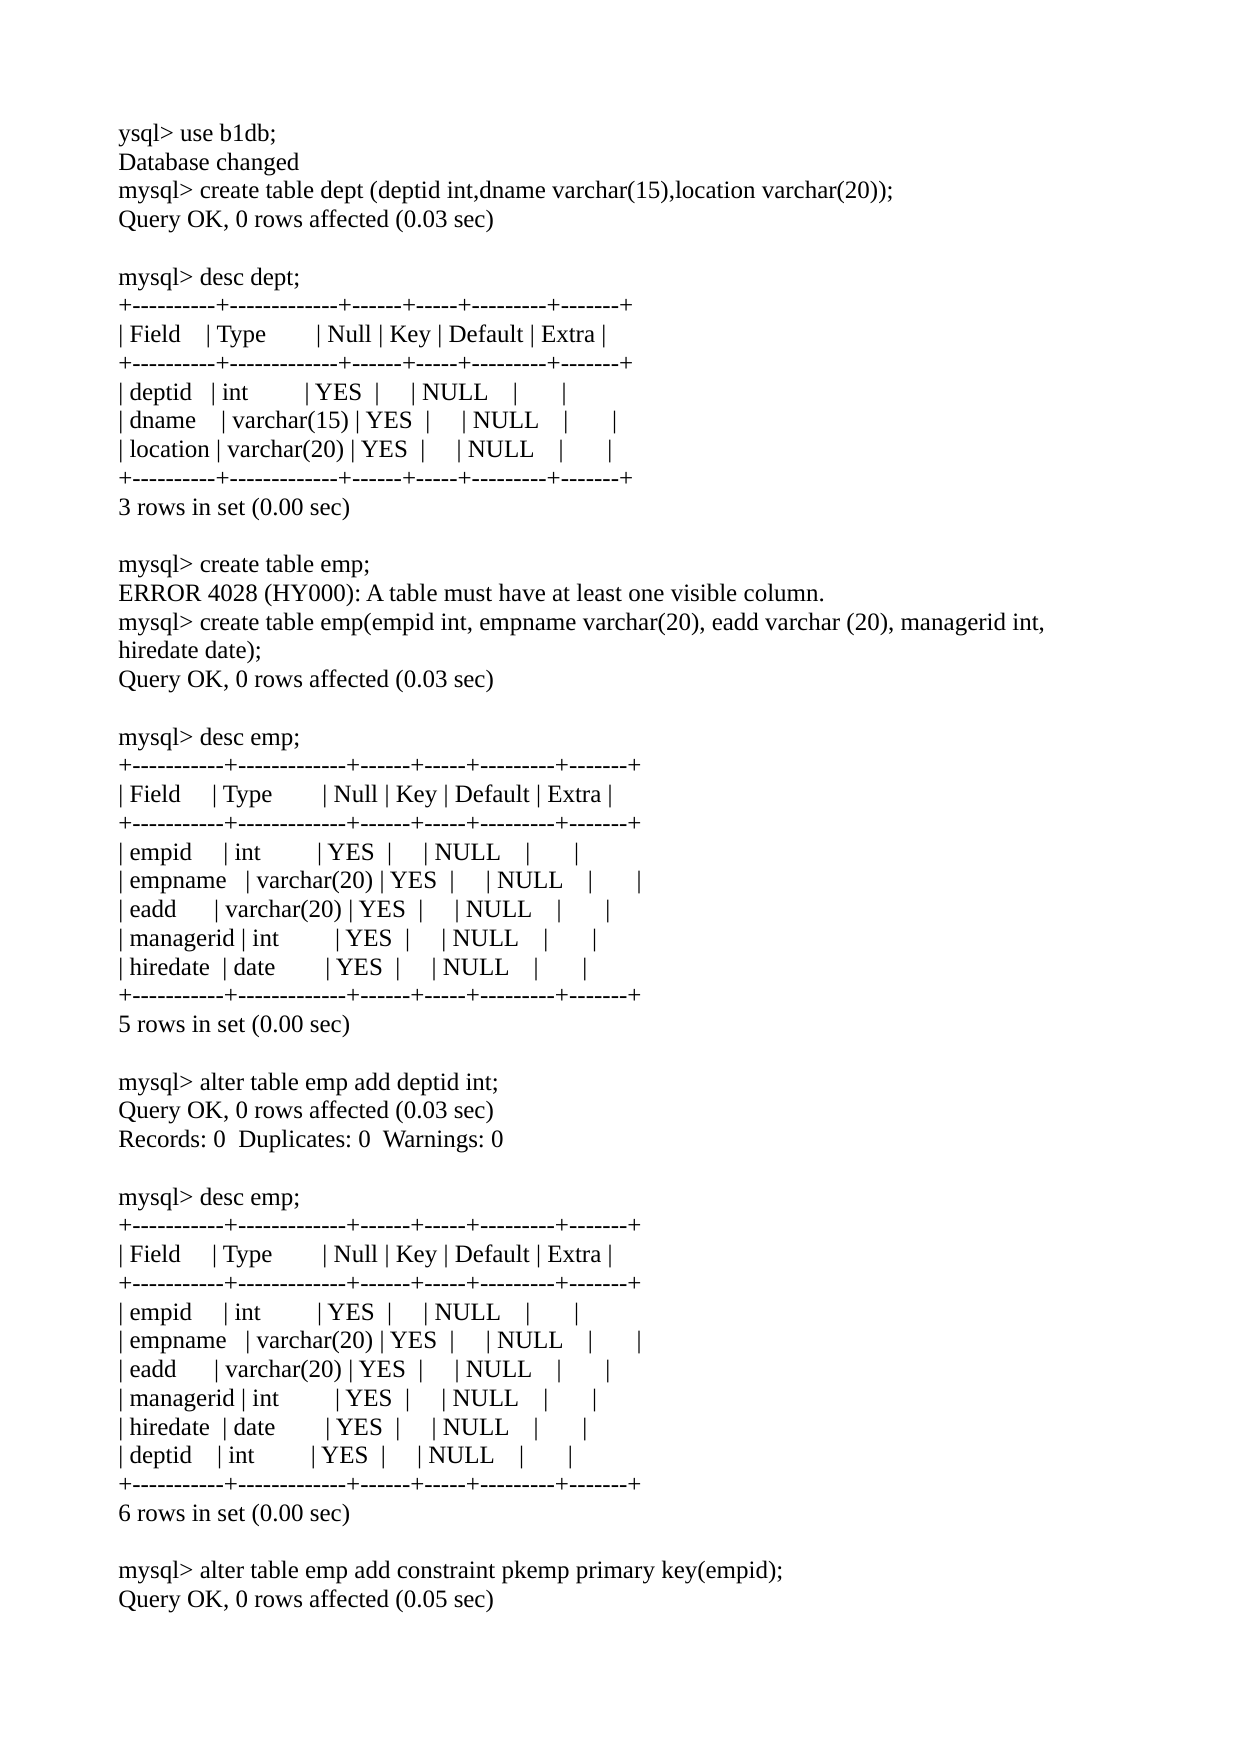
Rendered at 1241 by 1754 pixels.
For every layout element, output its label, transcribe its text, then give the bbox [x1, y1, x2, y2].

text +----------+-------------+------+-----+---------+-------+ [118, 463, 1122, 492]
text | empid | int | YES | | NULL | | [118, 837, 1122, 866]
text mysql> create table emp; [118, 549, 1122, 578]
text | dname | varchar(15) | YES | | NULL | | [118, 406, 1122, 434]
text | empname | varchar(20) | YES | | NULL | | [118, 866, 1122, 894]
text | empname | varchar(20) | YES | | NULL | | [118, 1326, 1122, 1354]
text mysql> desc emp; [118, 1182, 1122, 1211]
text Records: 0 Duplicates: 0 Warnings: 0 [118, 1124, 1122, 1153]
text Query OK, 0 rows affected (0.03 sec) [118, 204, 1122, 233]
text | Field | Type | Null | Key | Default | Extra | [118, 1239, 1122, 1268]
text mysql> create table emp(empid int, empname varchar(20), eadd varchar (20), managerid int, hiredate date); [118, 607, 1122, 664]
text | hiredate | date | YES | | NULL | | [118, 1412, 1122, 1441]
text 5 rows in set (0.00 sec) [118, 1009, 1122, 1038]
text mysql> create table dept (deptid int,dname varchar(15),location varchar(20)); [118, 176, 1122, 204]
text Query OK, 0 rows affected (0.05 sec) [118, 1584, 1122, 1613]
text | eadd | varchar(20) | YES | | NULL | | [118, 894, 1122, 923]
text | deptid | int | YES | | NULL | | [118, 1441, 1122, 1469]
text | managerid | int | YES | | NULL | | [118, 923, 1122, 952]
text | deptid | int | YES | | NULL | | [118, 377, 1122, 406]
text | eadd | varchar(20) | YES | | NULL | | [118, 1354, 1122, 1383]
text +-----------+-------------+------+-----+---------+-------+ [118, 1469, 1122, 1498]
text +-----------+-------------+------+-----+---------+-------+ [118, 981, 1122, 1009]
text +-----------+-------------+------+-----+---------+-------+ [118, 1268, 1122, 1297]
text | Field | Type | Null | Key | Default | Extra | [118, 779, 1122, 808]
text | empid | int | YES | | NULL | | [118, 1297, 1122, 1326]
text 3 rows in set (0.00 sec) [118, 492, 1122, 521]
text mysql> alter table emp add constraint pkemp primary key(empid); [118, 1556, 1122, 1584]
text | location | varchar(20) | YES | | NULL | | [118, 434, 1122, 463]
text Query OK, 0 rows affected (0.03 sec) [118, 664, 1122, 693]
text | hiredate | date | YES | | NULL | | [118, 952, 1122, 981]
text mysql> desc emp; [118, 722, 1122, 751]
text +-----------+-------------+------+-----+---------+-------+ [118, 1211, 1122, 1239]
text +-----------+-------------+------+-----+---------+-------+ [118, 751, 1122, 779]
text +----------+-------------+------+-----+---------+-------+ [118, 348, 1122, 377]
text mysql> alter table emp add deptid int; [118, 1067, 1122, 1096]
text ysql> use b1db; [118, 118, 1122, 147]
text +-----------+-------------+------+-----+---------+-------+ [118, 808, 1122, 837]
text 6 rows in set (0.00 sec) [118, 1498, 1122, 1527]
text ERROR 4028 (HY000): A table must have at least one visible column. [118, 578, 1122, 607]
text | Field | Type | Null | Key | Default | Extra | [118, 319, 1122, 348]
text | managerid | int | YES | | NULL | | [118, 1383, 1122, 1412]
text Database changed [118, 147, 1122, 176]
text Query OK, 0 rows affected (0.03 sec) [118, 1096, 1122, 1124]
text +----------+-------------+------+-----+---------+-------+ [118, 291, 1122, 319]
text mysql> desc dept; [118, 262, 1122, 291]
